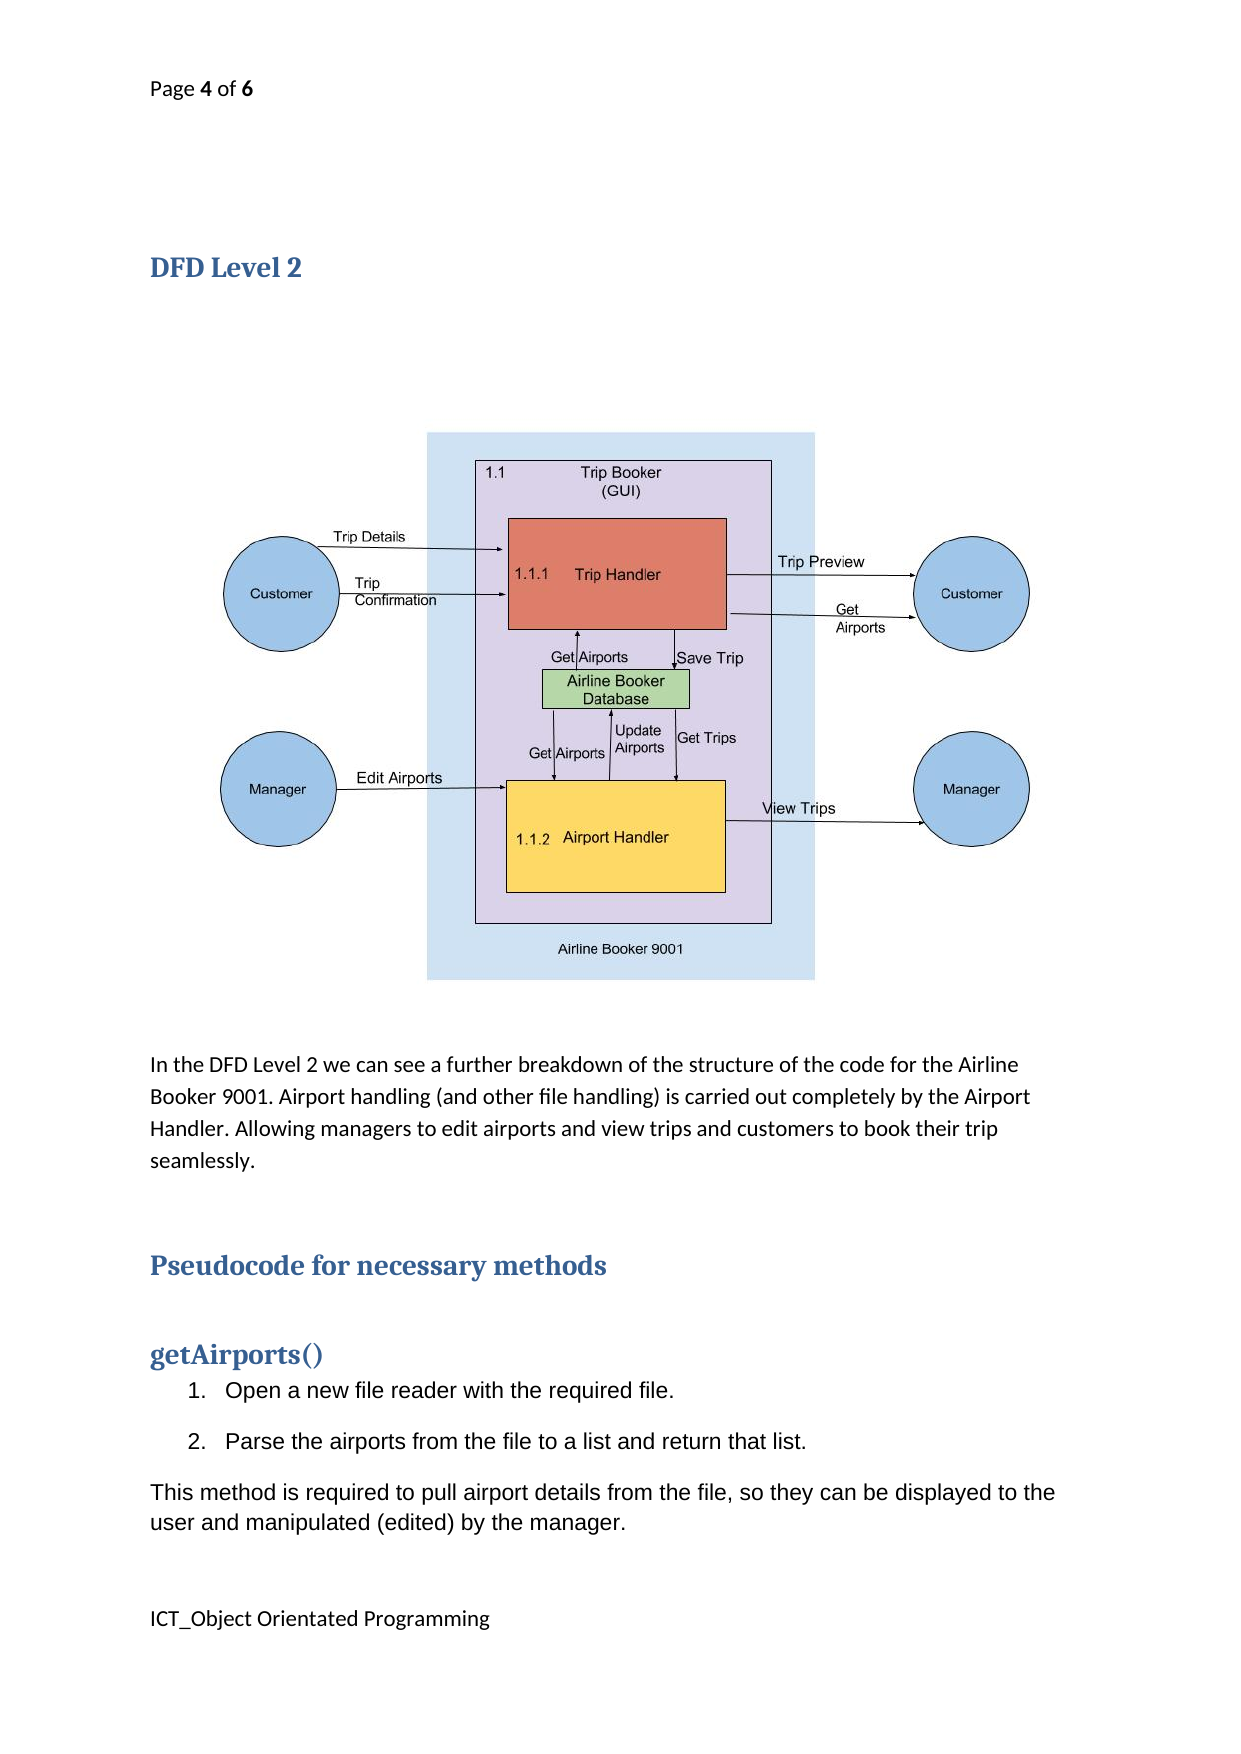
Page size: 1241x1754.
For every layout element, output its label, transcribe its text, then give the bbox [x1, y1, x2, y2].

picture [150, 340, 1091, 1046]
list Parse the airports from the file to a list and return that list. [187, 1428, 1090, 1454]
list Open a new file reader with the required file. [187, 1377, 1090, 1403]
subtitle DFD Level 2 [150, 251, 1090, 284]
text This method is required to pull airport details from the file, so they can be displayed to the user and manipulated (edited) by the manager. [150, 1479, 1090, 1535]
subtitle getAirports() [150, 1338, 1090, 1372]
text In the DFD Level 2 we can see a further breakdown of the structure of the code for the Airline Booker 9001. Airport handling (and other file handling) is carried out completely by the Airport Handler. Allowing managers to edit airports and view trips and customers to book their trip seamlessly. [150, 1046, 1090, 1174]
subtitle Pseudocode for necessary methods [150, 1249, 1090, 1283]
